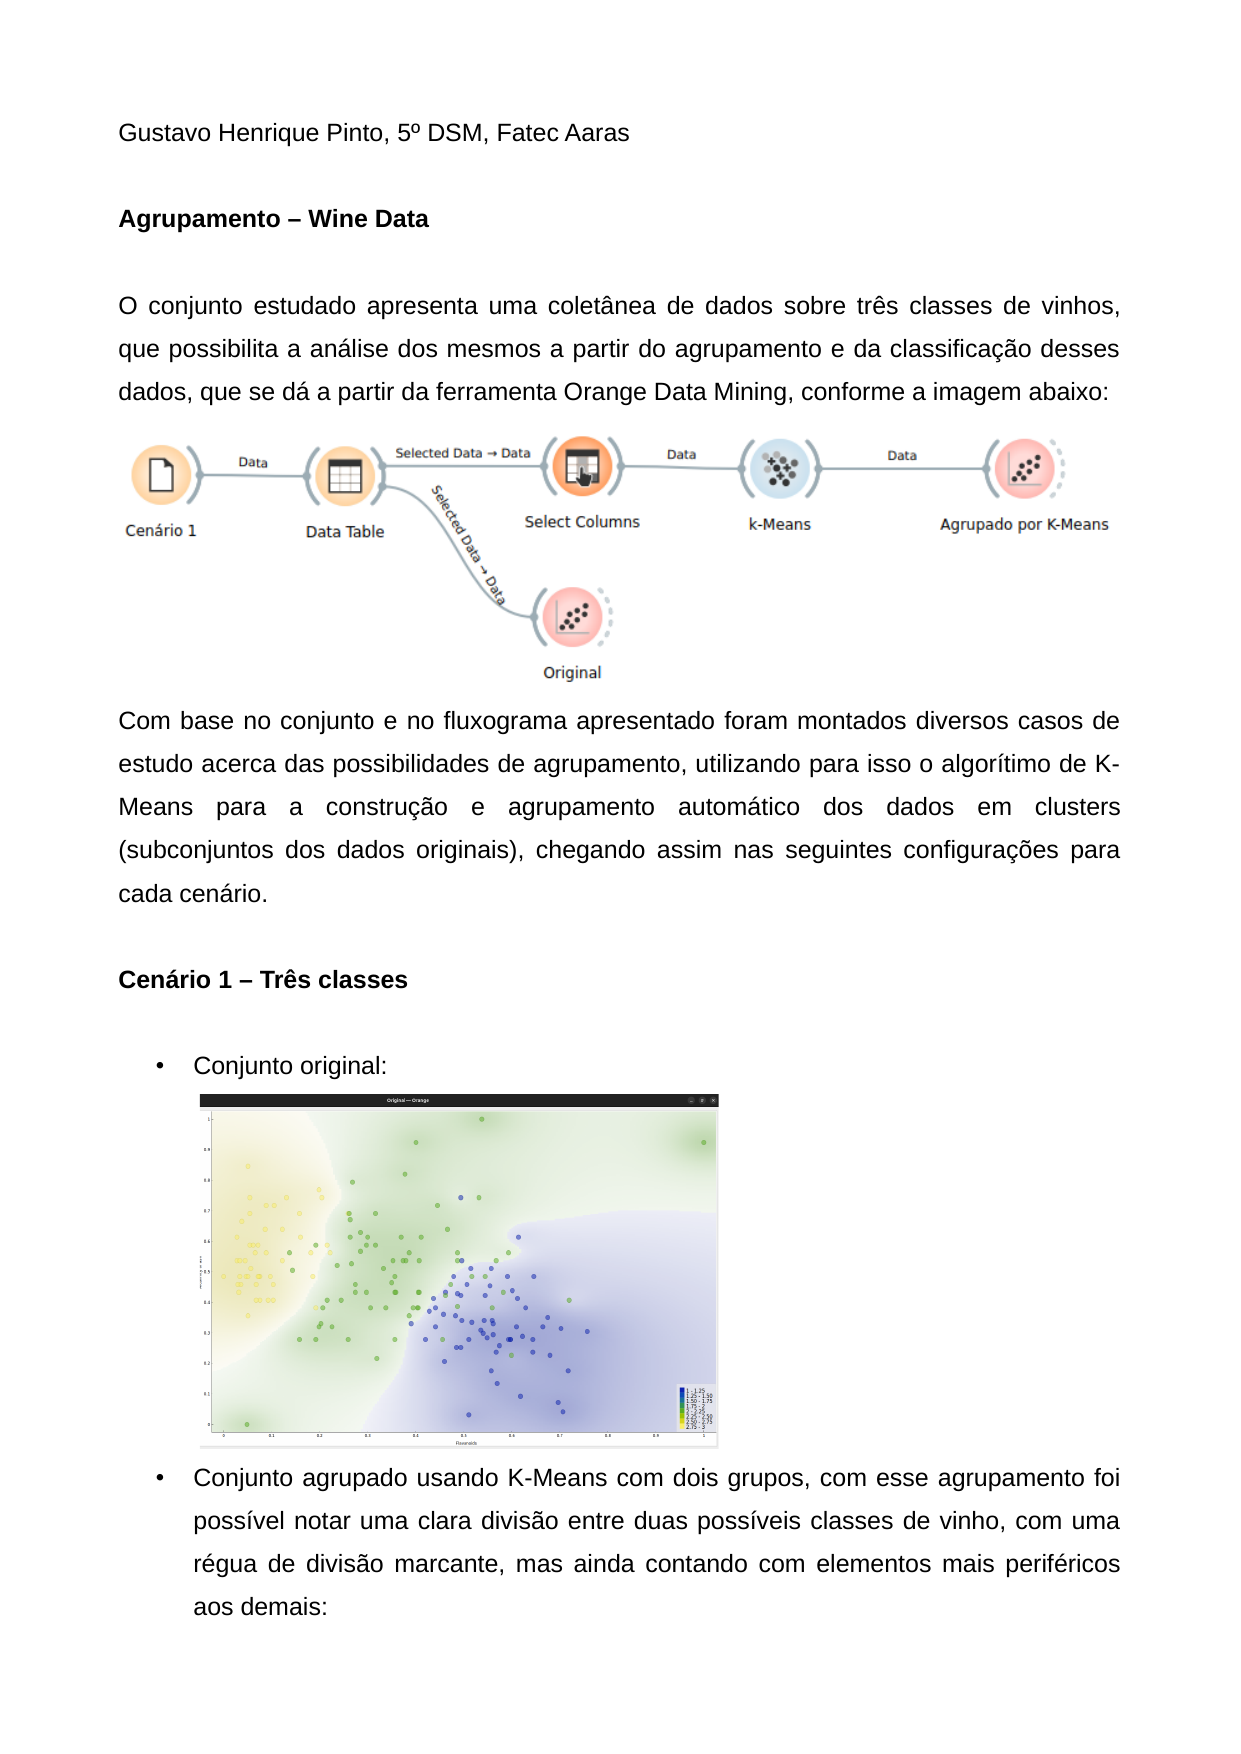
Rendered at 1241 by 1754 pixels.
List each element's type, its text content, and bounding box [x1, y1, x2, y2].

text O conjunto estudado apresenta uma coletânea de dados sobre três classes de vinhos, que possibilita a análise dos mesmos a partir do agrupamento e da classificação desses dados, que se dá a partir da ferramenta Orange Data Mining, conforme a imagem abaixo: [118, 291, 1122, 406]
picture [118, 420, 1123, 692]
text Cenário 1 – Três classes [118, 965, 1122, 994]
picture [199, 1094, 719, 1449]
text Gustavo Henrique Pinto, 5º DSM, Fatec Aaras [118, 118, 1122, 147]
text Agrupamento – Wine Data [118, 204, 1122, 233]
list Conjunto original: [156, 1051, 1122, 1080]
text Com base no conjunto e no fluxograma apresentado foram montados diversos casos de estudo acerca das possibilidades de agrupamento, utilizando para isso o algorítimo de K-Means para a construção e agrupamento automático dos dados em clusters (subconjuntos dos dados originais), chegando assim nas seguintes configurações para cada cenário. [118, 692, 1122, 907]
list Conjunto agrupado usando K-Means com dois grupos, com esse agrupamento foi possível notar uma clara divisão entre duas possíveis classes de vinho, com uma régua de divisão marcante, mas ainda contando com elementos mais periféricos aos demais: [156, 1094, 1122, 1621]
